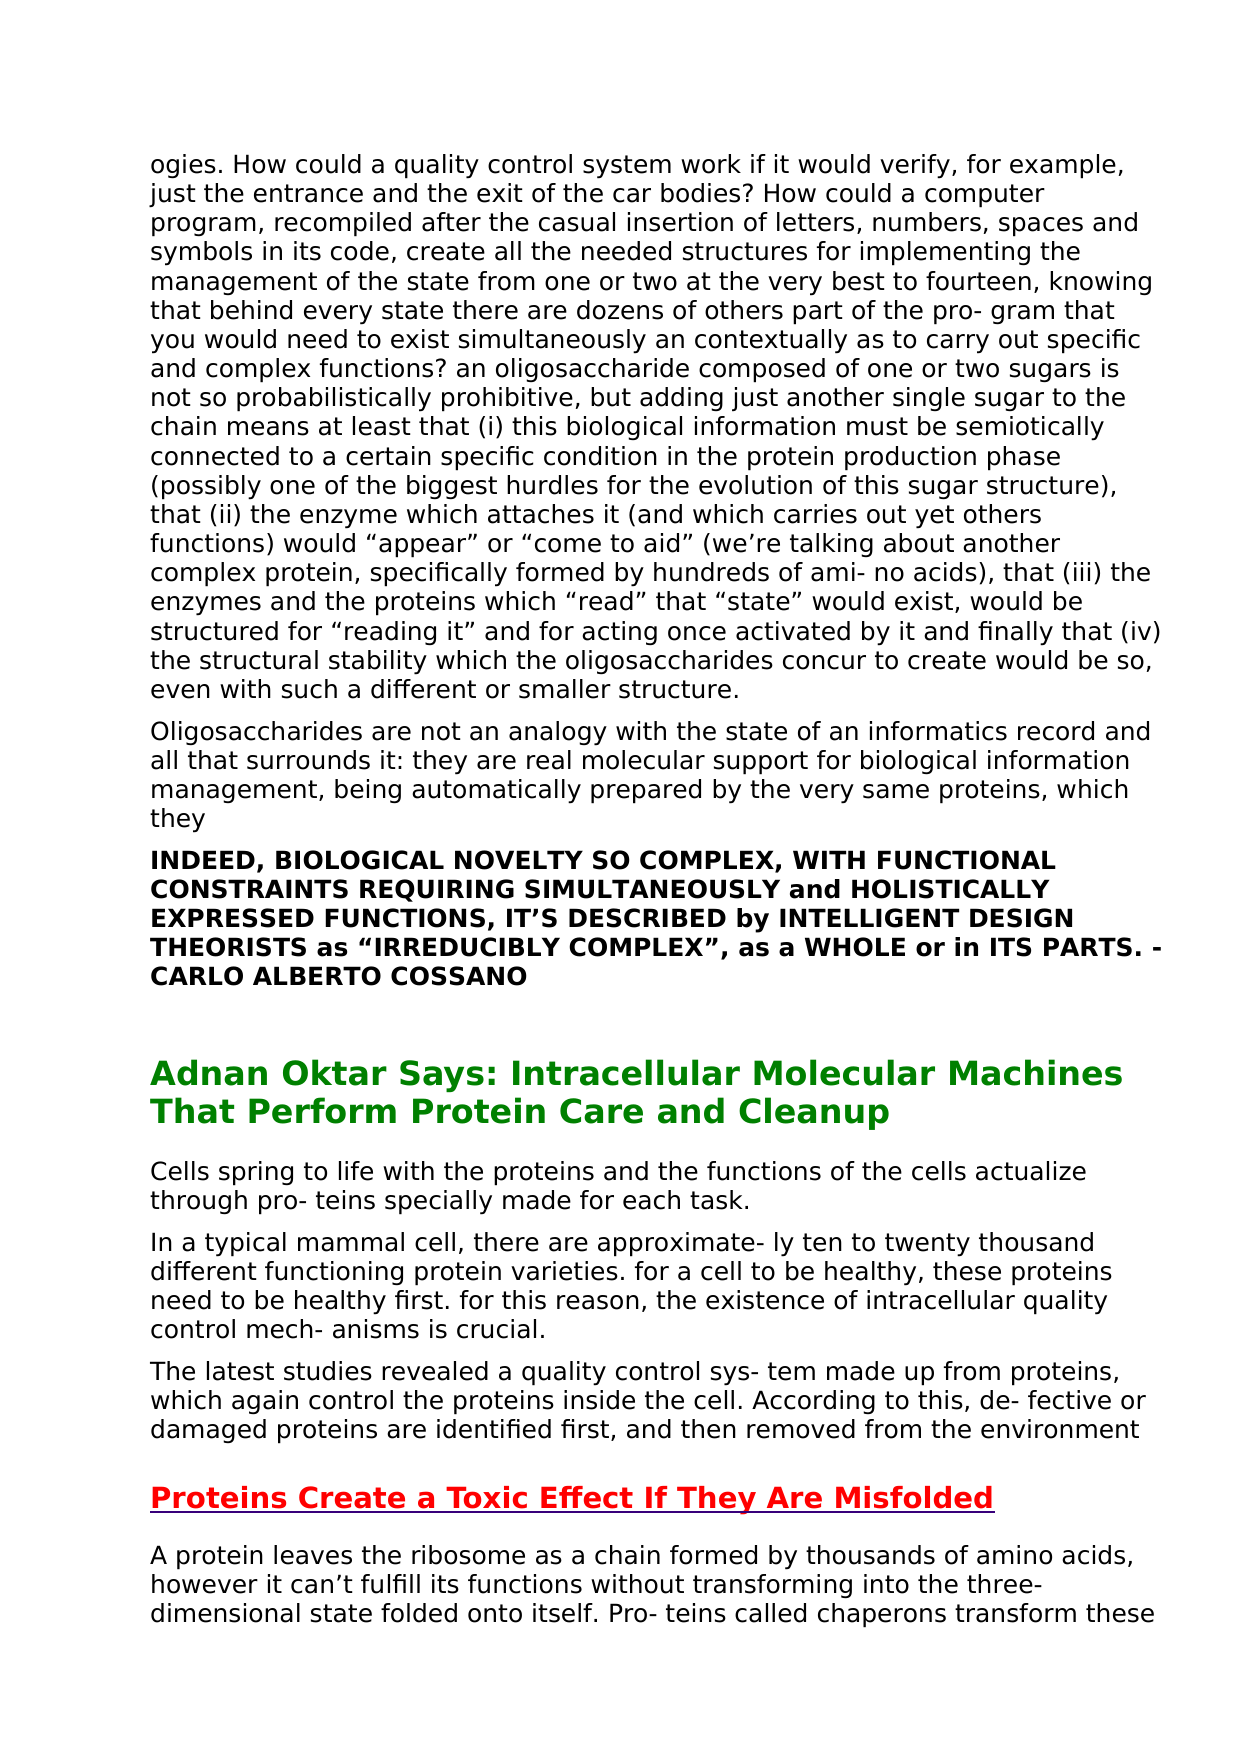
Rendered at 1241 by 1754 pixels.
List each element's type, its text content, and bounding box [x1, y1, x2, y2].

text INDEED, BIOLOGICAL NOVELTY SO COMPLEX, WITH FUNCTIONAL CONSTRAINTS REQUIRING SIMULTANEOUSLY and HOLISTICALLY EXPRESSED FUNCTIONS, IT’S DESCRIBED by INTELLIGENT DESIGN THEORISTS as “IRREDUCIBLY COMPLEX”, as a WHOLE or in ITS PARTS. - CARLO ALBERTO COSSANO [150, 846, 1165, 992]
text A protein leaves the ribosome as a chain formed by thousands of amino acids, however it can’t fulfill its functions without transforming into the three- dimensional state folded onto itself. Pro- teins called chaperons transform these [150, 1541, 1165, 1628]
text Oligosaccharides are not an analogy with the state of an informatics record and all that surrounds it: they are real molecular support for biological information management, being automatically prepared by the very same proteins, which they [150, 717, 1165, 833]
text In a typical mammal cell, there are approximate- ly ten to twenty thousand different functioning protein varieties. for a cell to be healthy, these proteins need to be healthy first. for this reason, the existence of intracellular quality control mech- anisms is crucial. [150, 1228, 1165, 1344]
text ogies. How could a quality control system work if it would verify, for example, just the entrance and the exit of the car bodies? How could a computer program, recompiled after the casual insertion of letters, numbers, spaces and symbols in its code, create all the needed structures for implementing the management of the state from one or two at the very best to fourteen, knowing that behind every state there are dozens of others part of the pro- gram that you would need to exist simultaneously an contextually as to carry out specific and complex functions? an oligosaccharide composed of one or two sugars is not so probabilistically prohibitive, but adding just another single sugar to the chain means at least that (i) this biological information must be semiotically connected to a certain specific condition in the protein production phase (possibly one of the biggest hurdles for the evolution of this sugar structure), that (ii) the enzyme which attaches it (and which carries out yet others functions) would “appear” or “come to aid” (we’re talking about another complex protein, specifically formed by hundreds of ami- no acids), that (iii) the enzymes and the proteins which “read” that “state” would exist, would be structured for “reading it” and for acting once activated by it and finally that (iv) the structural stability which the oligosaccharides concur to create would be so, even with such a different or smaller structure. [150, 150, 1165, 704]
subtitle Adnan Oktar Says: Intracellular Molecular Machines That Perform Protein Care and Cleanup [150, 1054, 1165, 1132]
text The latest studies revealed a quality control sys- tem made up from proteins, which again control the proteins inside the cell. According to this, de- fective or damaged proteins are identified first, and then removed from the environment [150, 1357, 1165, 1444]
text Cells spring to life with the proteins and the functions of the cells actualize through pro- teins specially made for each task. [150, 1157, 1165, 1215]
subtitle Proteins Create a Toxic Effect If They Are Misfolded [150, 1482, 1165, 1516]
